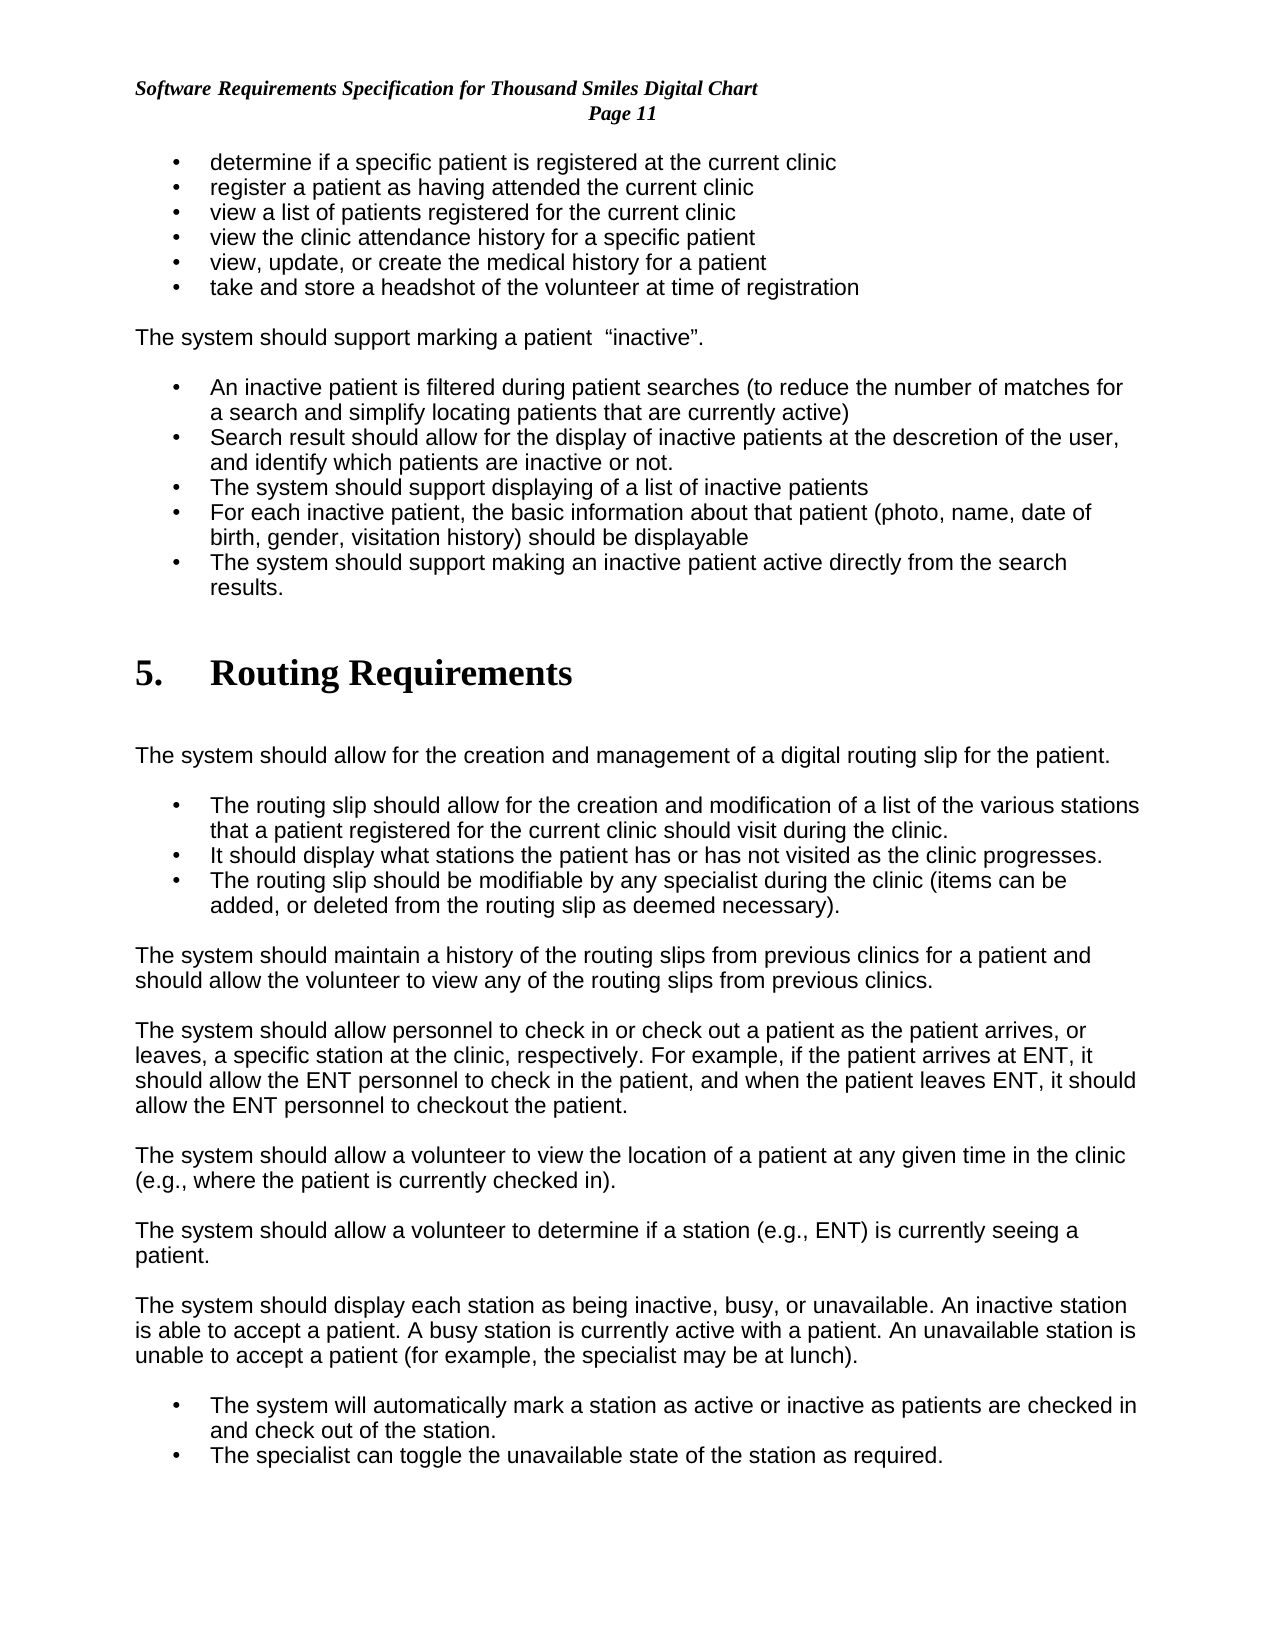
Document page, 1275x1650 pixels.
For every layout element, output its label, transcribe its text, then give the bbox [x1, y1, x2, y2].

list It should display what stations the patient has or has not visited as the clinic progresses. [172, 843, 1140, 868]
list An inactive patient is filtered during patient searches (to reduce the number of matches for a search and simplify locating patients that are currently active) [172, 375, 1140, 425]
text The system should allow personnel to check in or check out a patient as the patient arrives, or leaves, a specific station at the clinic, respectively. For example, if the patient arrives at ENT, it should allow the ENT personnel to check in the patient, and when the patient leaves ENT, it should allow the ENT personnel to checkout the patient. [135, 1018, 1140, 1118]
text The system should allow a volunteer to determine if a station (e.g., ENT) is currently seeing a patient. [135, 1218, 1140, 1268]
text The system should allow for the creation and management of a digital routing slip for the patient. [135, 743, 1140, 768]
list For each inactive patient, the basic information about that patient (photo, name, date of birth, gender, visitation history) should be displayable [172, 500, 1140, 550]
list The routing slip should allow for the creation and modification of a list of the various stations that a patient registered for the current clinic should visit during the clinic. [172, 793, 1140, 843]
subtitle Routing Requirements [135, 650, 1140, 693]
list view the clinic attendance history for a specific patient [172, 225, 1140, 250]
list view, update, or create the medical history for a patient [172, 250, 1140, 275]
list determine if a specific patient is registered at the current clinic [172, 150, 1140, 175]
list Search result should allow for the display of inactive patients at the descretion of the user, and identify which patients are inactive or not. [172, 425, 1140, 475]
list The routing slip should be modifiable by any specialist during the clinic (items can be added, or deleted from the routing slip as deemed necessary). [172, 868, 1140, 918]
list The system should support displaying of a list of inactive patients [172, 475, 1140, 500]
text The system should allow a volunteer to view the location of a patient at any given time in the clinic (e.g., where the patient is currently checked in). [135, 1143, 1140, 1193]
list take and store a headshot of the volunteer at time of registration [172, 275, 1140, 300]
list The system will automatically mark a station as active or inactive as patients are checked in and check out of the station. [172, 1393, 1140, 1443]
text The system should maintain a history of the routing slips from previous clinics for a patient and should allow the volunteer to view any of the routing slips from previous clinics. [135, 943, 1140, 993]
list The specialist can toggle the unavailable state of the station as required. [172, 1443, 1140, 1468]
list view a list of patients registered for the current clinic [172, 200, 1140, 225]
list register a patient as having attended the current clinic [172, 175, 1140, 200]
text The system should support marking a patient “inactive”. [135, 325, 1140, 350]
text The system should display each station as being inactive, busy, or unavailable. An inactive station is able to accept a patient. A busy station is currently active with a patient. An unavailable station is unable to accept a patient (for example, the specialist may be at lunch). [135, 1293, 1140, 1368]
list The system should support making an inactive patient active directly from the search results. [172, 550, 1140, 600]
